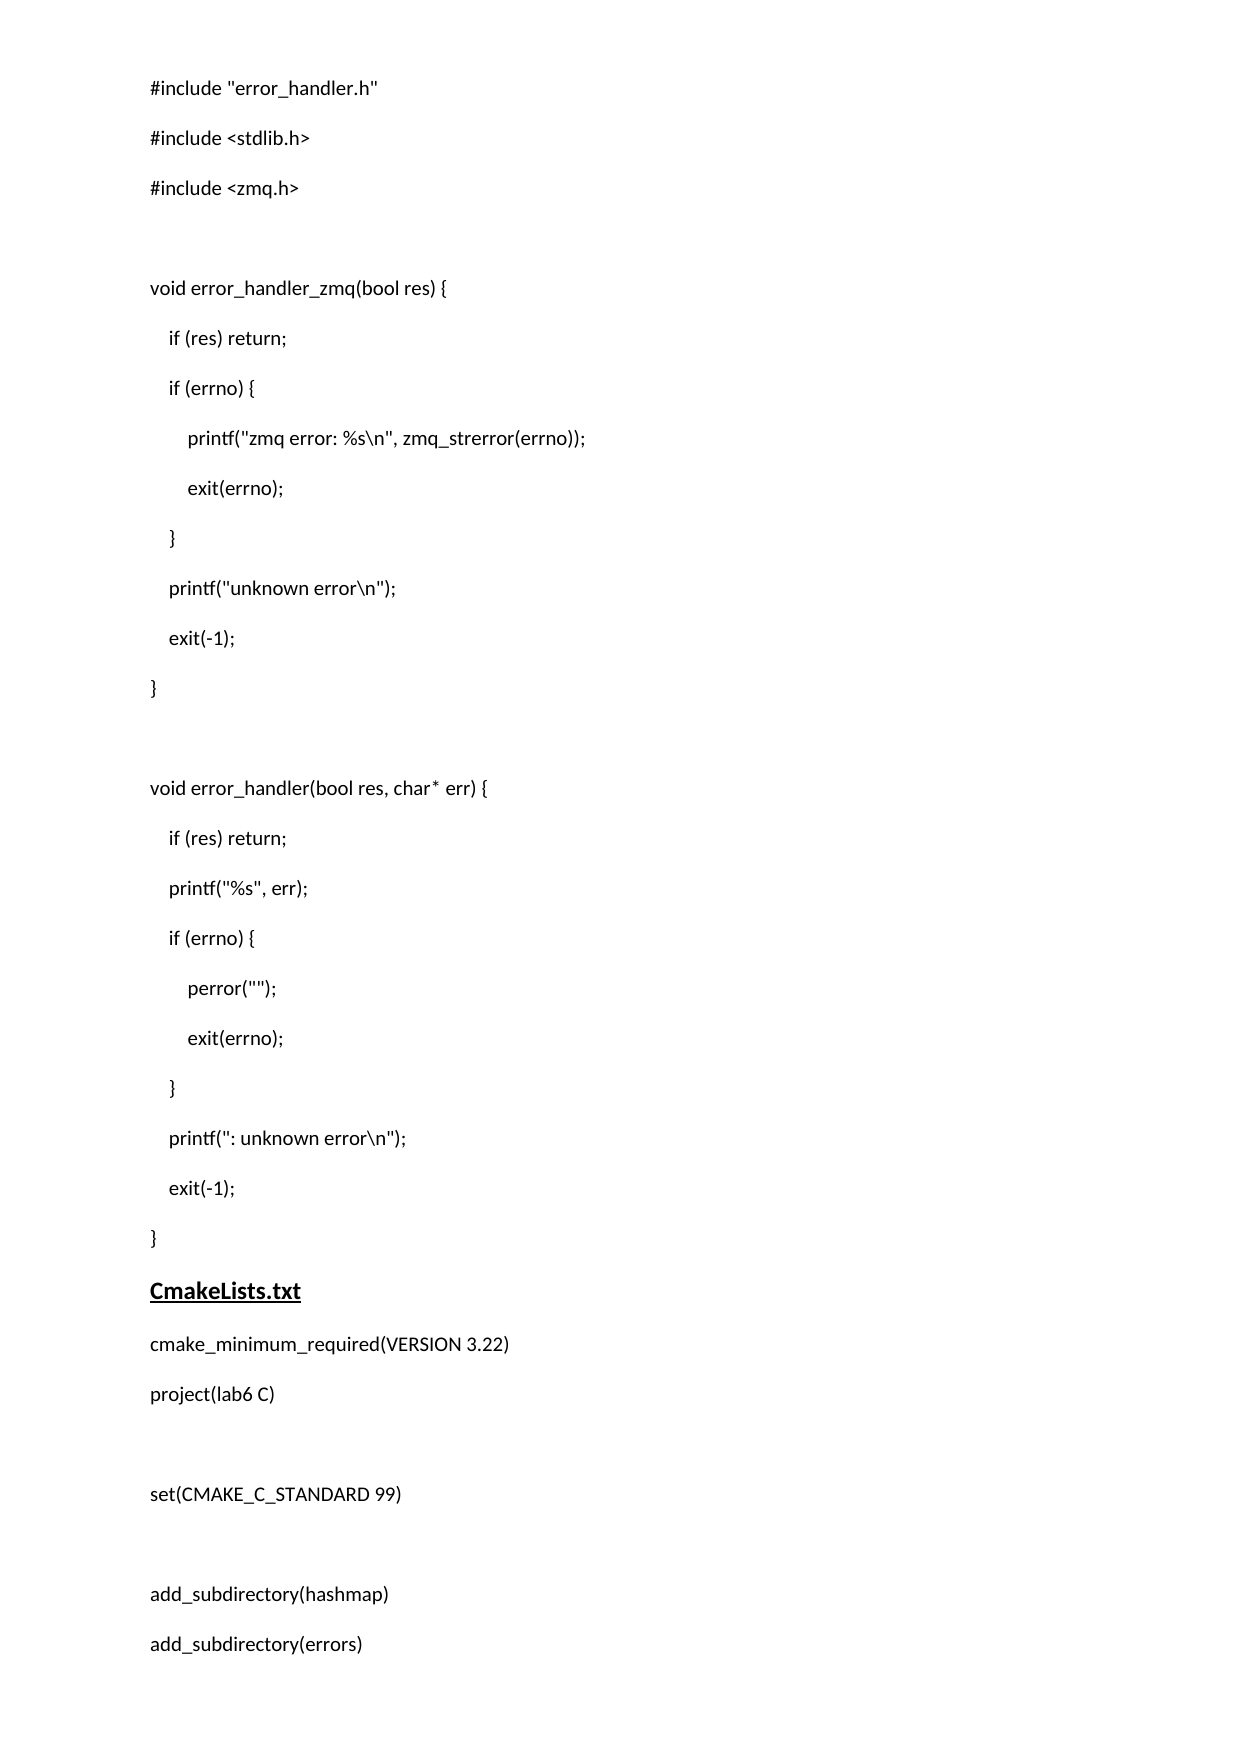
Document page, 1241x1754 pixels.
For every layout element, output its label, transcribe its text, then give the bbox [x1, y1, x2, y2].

text exit(errno); [150, 1025, 1147, 1050]
text exit(-1); [150, 1175, 1147, 1200]
text printf("zmq error: %s\n", zmq_strerror(errno)); [150, 425, 1147, 450]
text if (errno) { [150, 925, 1147, 950]
text } [150, 675, 1147, 700]
text exit(errno); [150, 475, 1147, 500]
text CmakeLists.txt [150, 1275, 1147, 1306]
text void error_handler(bool res, char* err) { [150, 775, 1147, 800]
text set(CMAKE_C_STANDARD 99) [150, 1481, 1147, 1506]
text project(lab6 C) [150, 1381, 1147, 1406]
text } [150, 525, 1147, 550]
text exit(-1); [150, 625, 1147, 650]
text if (res) return; [150, 825, 1147, 850]
text add_subdirectory(hashmap) [150, 1581, 1147, 1606]
text void error_handler_zmq(bool res) { [150, 275, 1147, 300]
text cmake_minimum_required(VERSION 3.22) [150, 1331, 1147, 1356]
text #include <stdlib.h> [150, 125, 1147, 150]
text perror(""); [150, 975, 1147, 1000]
text #include "error_handler.h" [150, 75, 1147, 100]
text } [150, 1225, 1147, 1250]
text #include <zmq.h> [150, 175, 1147, 200]
text if (res) return; [150, 325, 1147, 350]
text printf("unknown error\n"); [150, 575, 1147, 600]
text printf(": unknown error\n"); [150, 1125, 1147, 1150]
text add_subdirectory(errors) [150, 1631, 1147, 1656]
text if (errno) { [150, 375, 1147, 400]
text printf("%s", err); [150, 875, 1147, 900]
text } [150, 1075, 1147, 1100]
